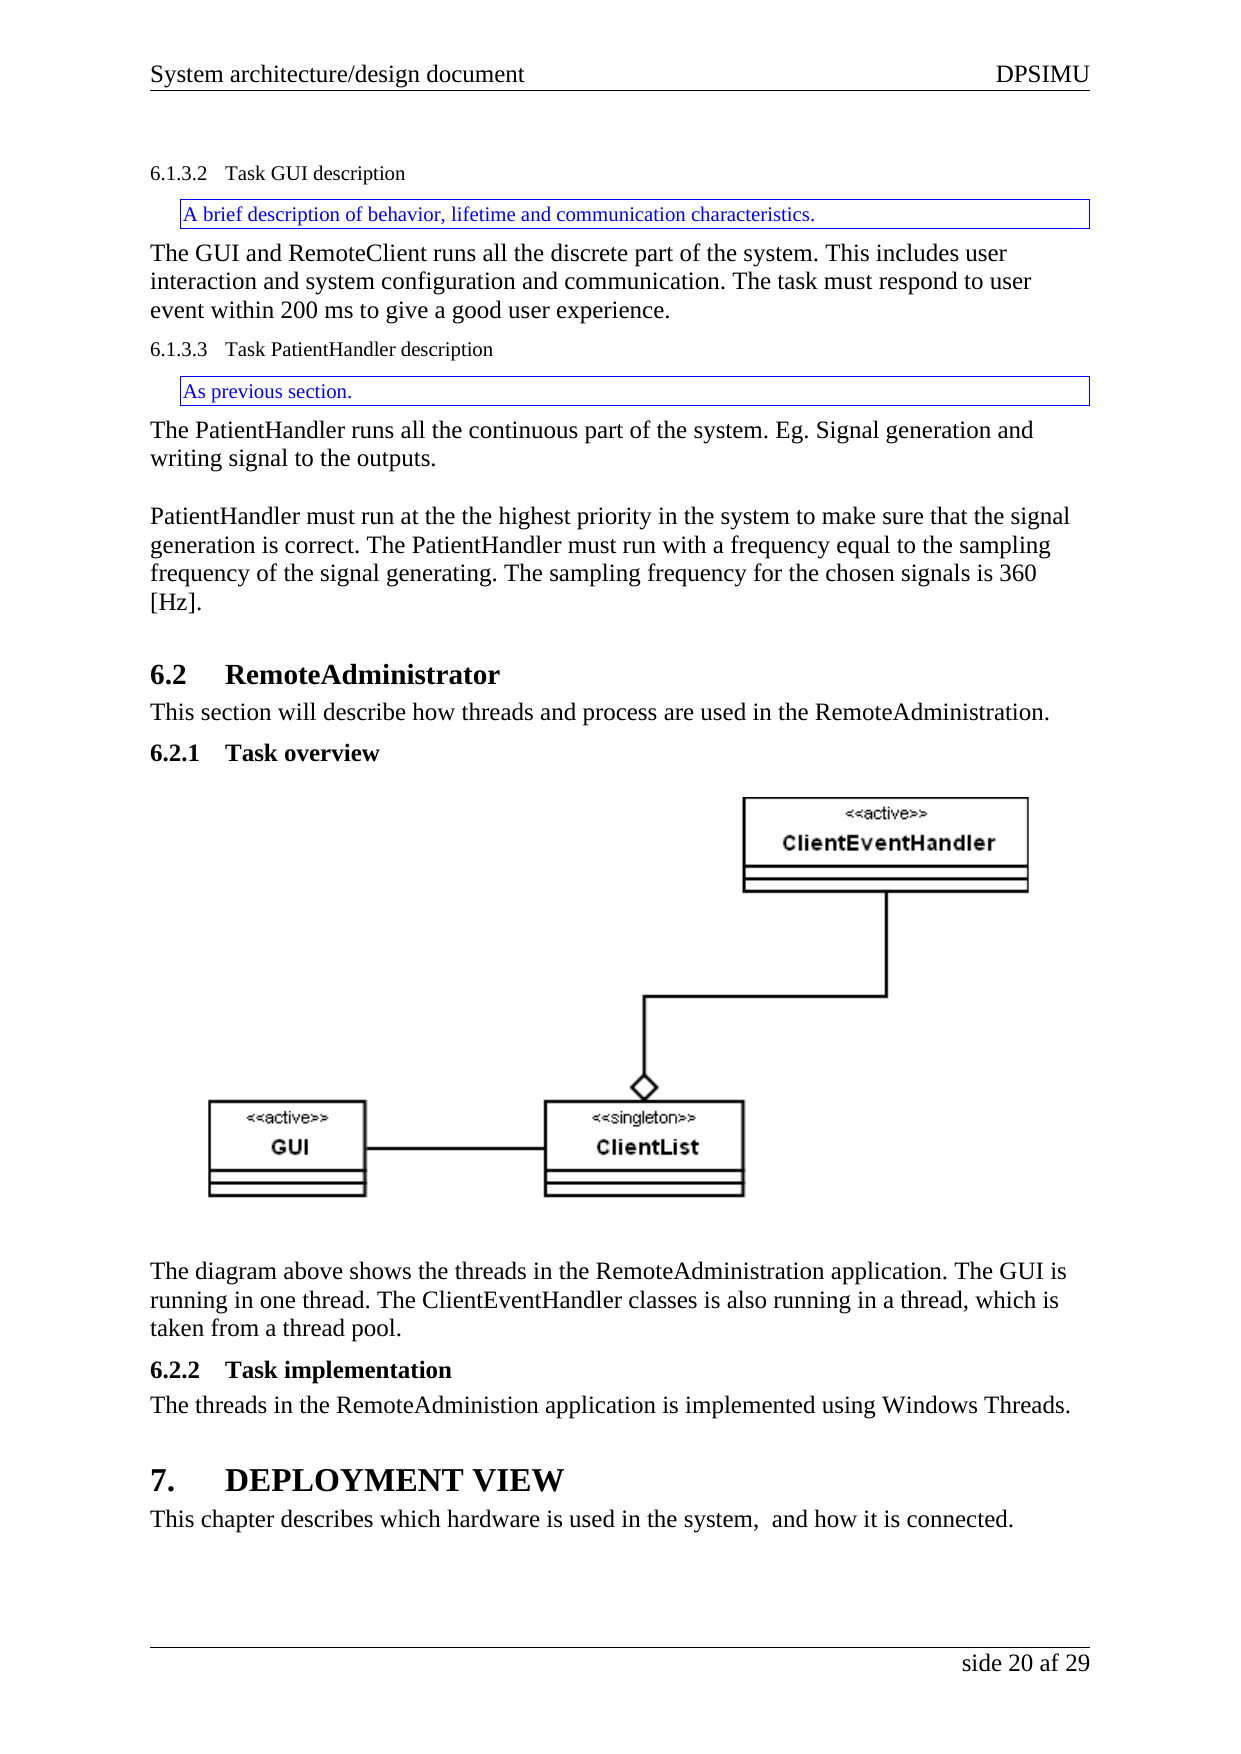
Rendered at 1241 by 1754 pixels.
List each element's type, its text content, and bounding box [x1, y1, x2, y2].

subtitle Task GUI description [150, 159, 1090, 184]
text As previous section. [181, 377, 1089, 405]
text The threads in the RemoteAdministion application is implemented using Windows Threads. [150, 1390, 1090, 1418]
text The GUI and RemoteClient runs all the discrete part of the system. This includes user interaction and system configuration and communication. The task must respond to user event within 200 ms to give a good user experience. [150, 238, 1090, 324]
text PatientHandler must run at the the highest priority in the system to make sure that the signal generation is correct. The PatientHandler must run with a frequency equal to the sampling frequency of the signal generating. The sampling frequency for the chosen signals is 360 [Hz]. [150, 501, 1090, 616]
picture [208, 797, 1029, 1199]
text This chapter describes which hardware is used in the system, and how it is connected. [150, 1504, 1090, 1533]
text This section will describe how threads and process are used in the RemoteAdministration. [150, 697, 1090, 726]
subtitle Deployment View [150, 1460, 1090, 1498]
subtitle Task overview [150, 738, 1090, 767]
subtitle Task PatientHandler description [150, 336, 1090, 361]
text The diagram above shows the threads in the RemoteAdministration application. The GUI is running in one thread. The ClientEventHandler classes is also running in a thread, which is taken from a thread pool. [150, 1256, 1090, 1342]
subtitle RemoteAdministrator [150, 657, 1090, 691]
text A brief description of behavior, lifetime and communication characteristics. [181, 200, 1089, 228]
text The PatientHandler runs all the continuous part of the system. Eg. Signal generation and writing signal to the outputs. [150, 415, 1090, 472]
subtitle Task implementation [150, 1355, 1090, 1383]
